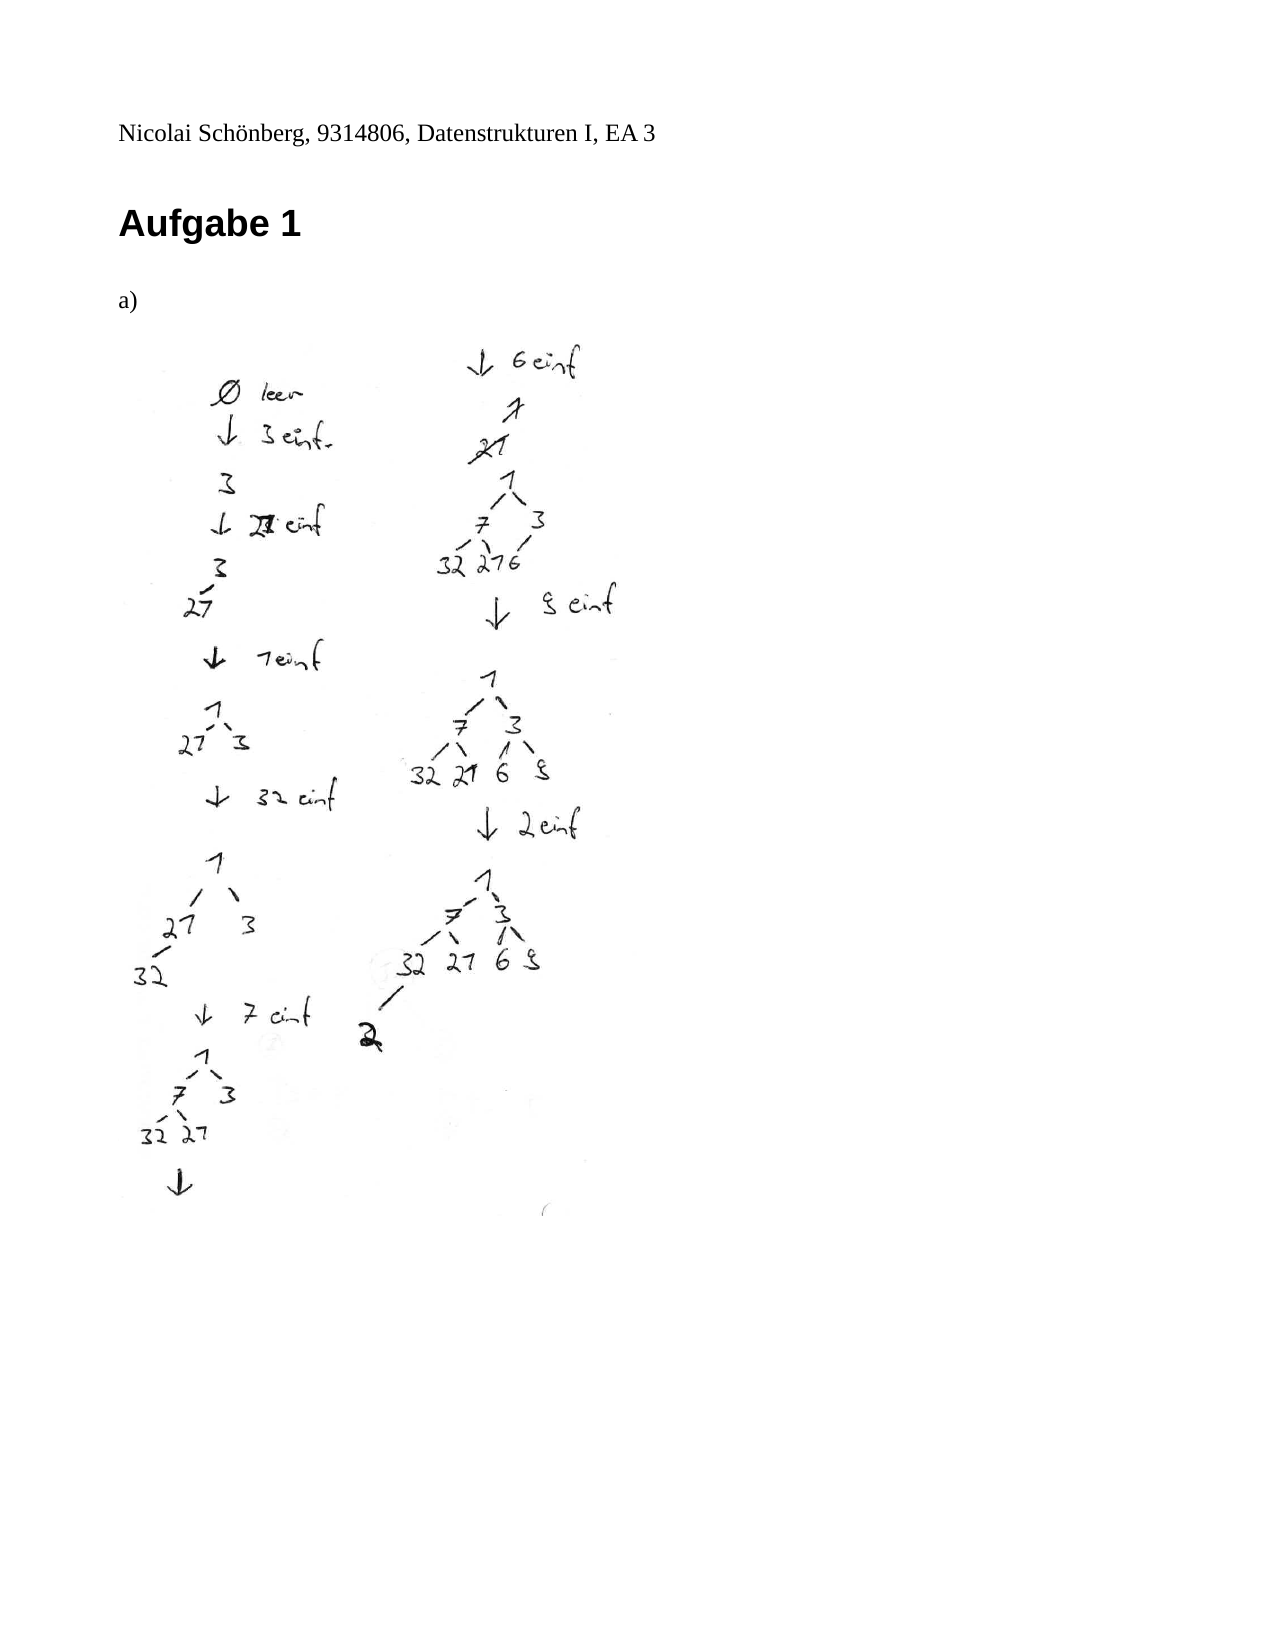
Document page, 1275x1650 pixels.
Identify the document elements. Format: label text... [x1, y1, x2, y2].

text Nicolai Schönberg, 9314806, Datenstrukturen I, EA 3 [118, 118, 1157, 147]
text a) [118, 286, 1157, 314]
picture [118, 343, 639, 1216]
subtitle Aufgabe 1 [118, 201, 1157, 244]
